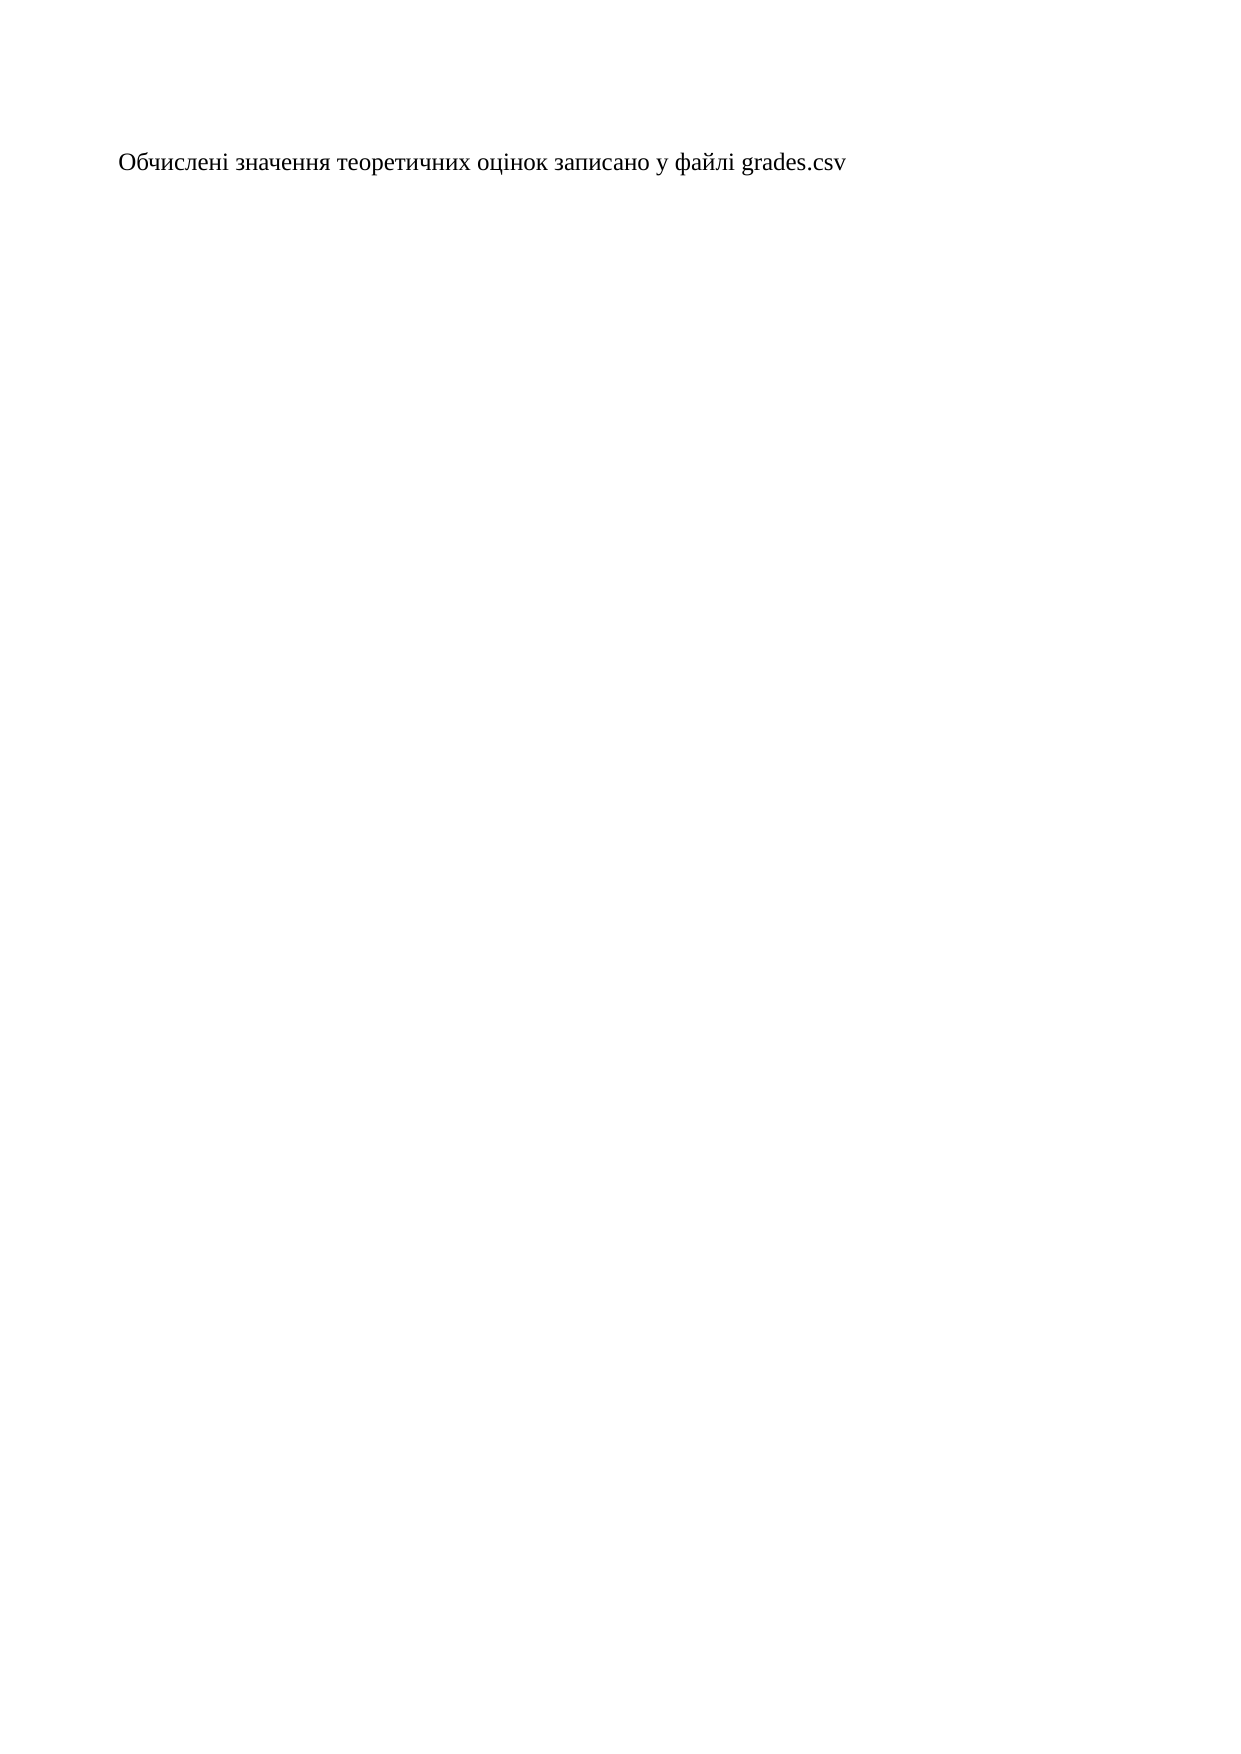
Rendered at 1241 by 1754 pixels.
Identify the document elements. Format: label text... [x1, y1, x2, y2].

text Обчислені значення теоретичних оцінок записано у файлі grades.csv [118, 147, 1122, 176]
